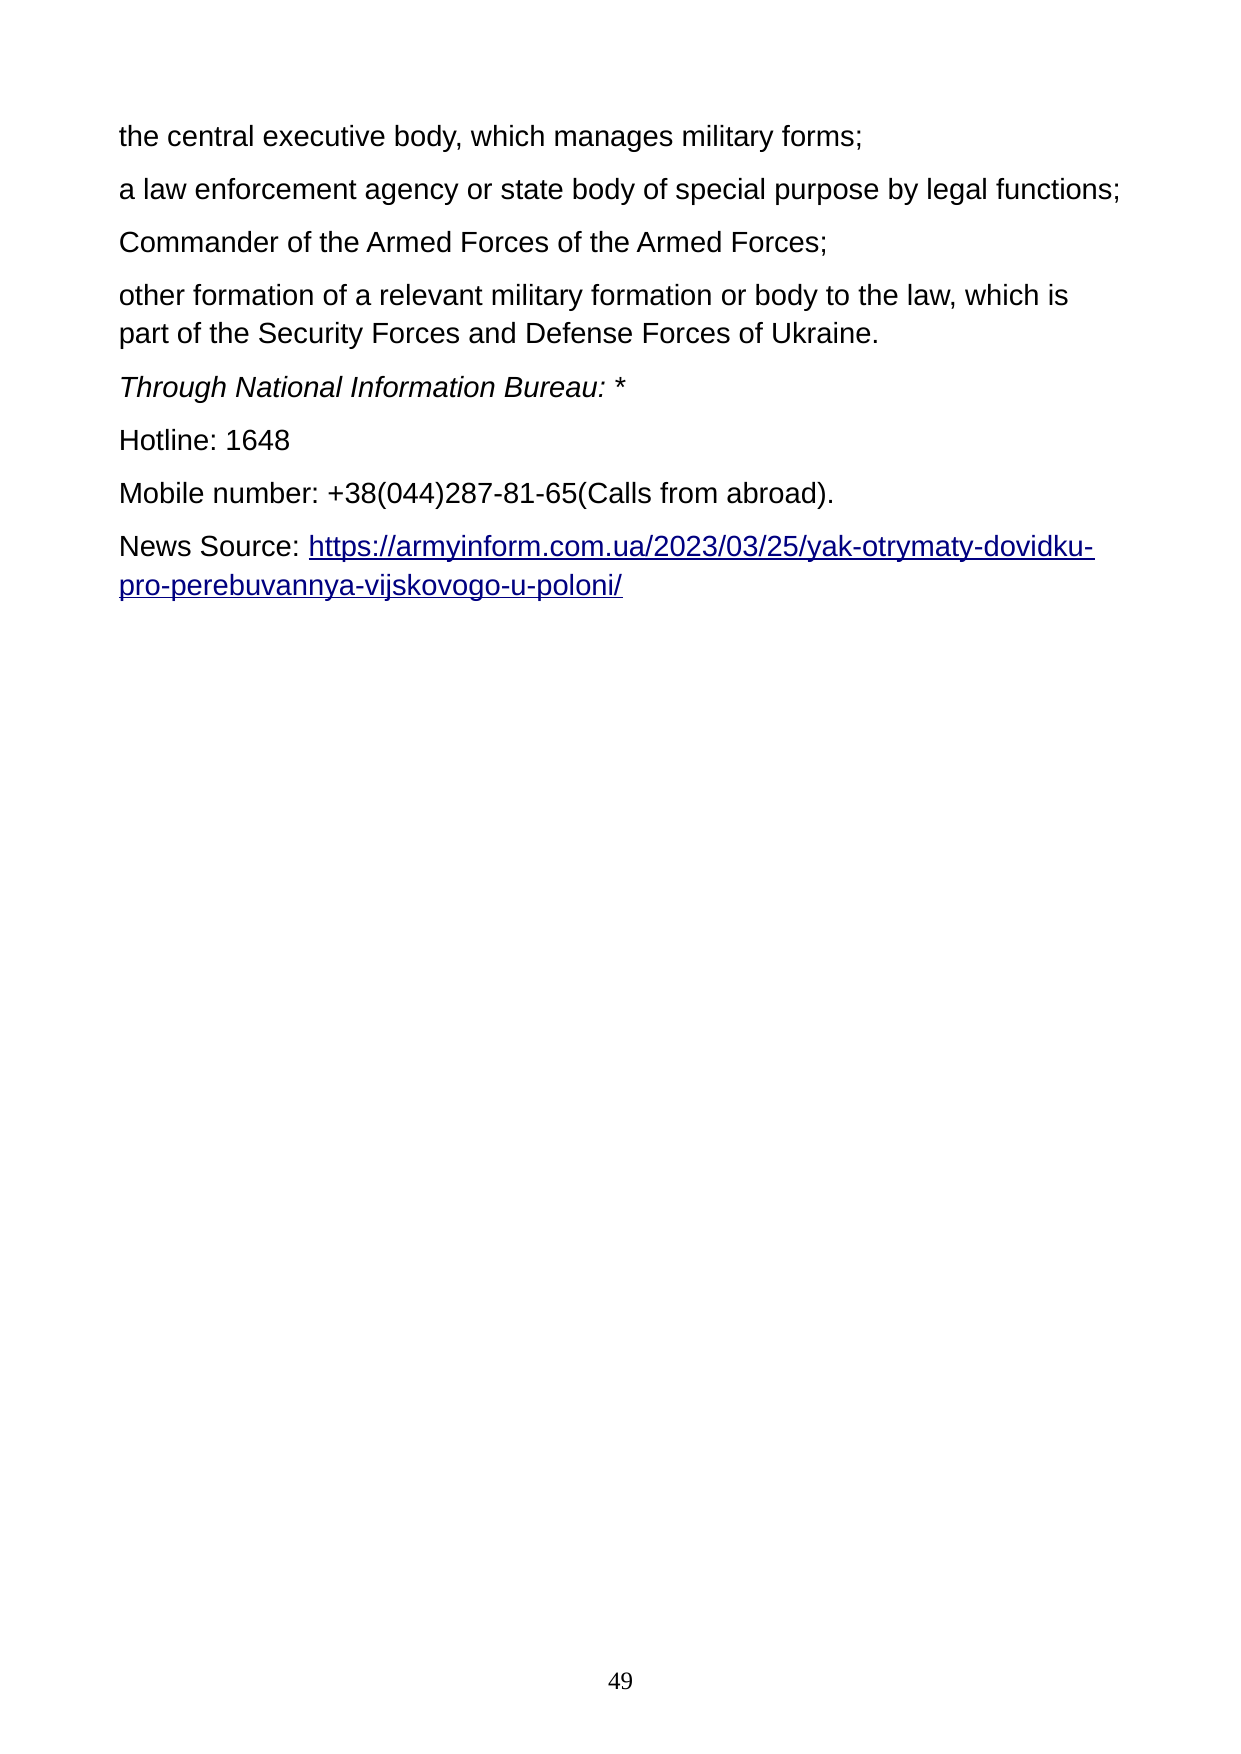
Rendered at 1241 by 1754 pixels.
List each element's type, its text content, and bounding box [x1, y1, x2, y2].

text Hotline: 1648 [118, 423, 1122, 456]
text other formation of a relevant military formation or body to the law, which is part of the Security Forces and Defense Forces of Ukraine. [118, 278, 1122, 350]
text News Source: https://armyinform.com.ua/2023/03/25/yak-otrymaty-dovidku-pro-perebuvannya-vijskovogo-u-poloni/ [118, 529, 1122, 601]
text Mobile number: +38(044)287-81-65(Calls from abroad). [118, 476, 1122, 509]
text the central executive body, which manages military forms; [118, 118, 1122, 152]
text a law enforcement agency or state body of special purpose by legal functions; [118, 172, 1122, 205]
text Through National Information Bureau: * [118, 369, 1122, 403]
text Commander of the Armed Forces of the Armed Forces; [118, 225, 1122, 258]
